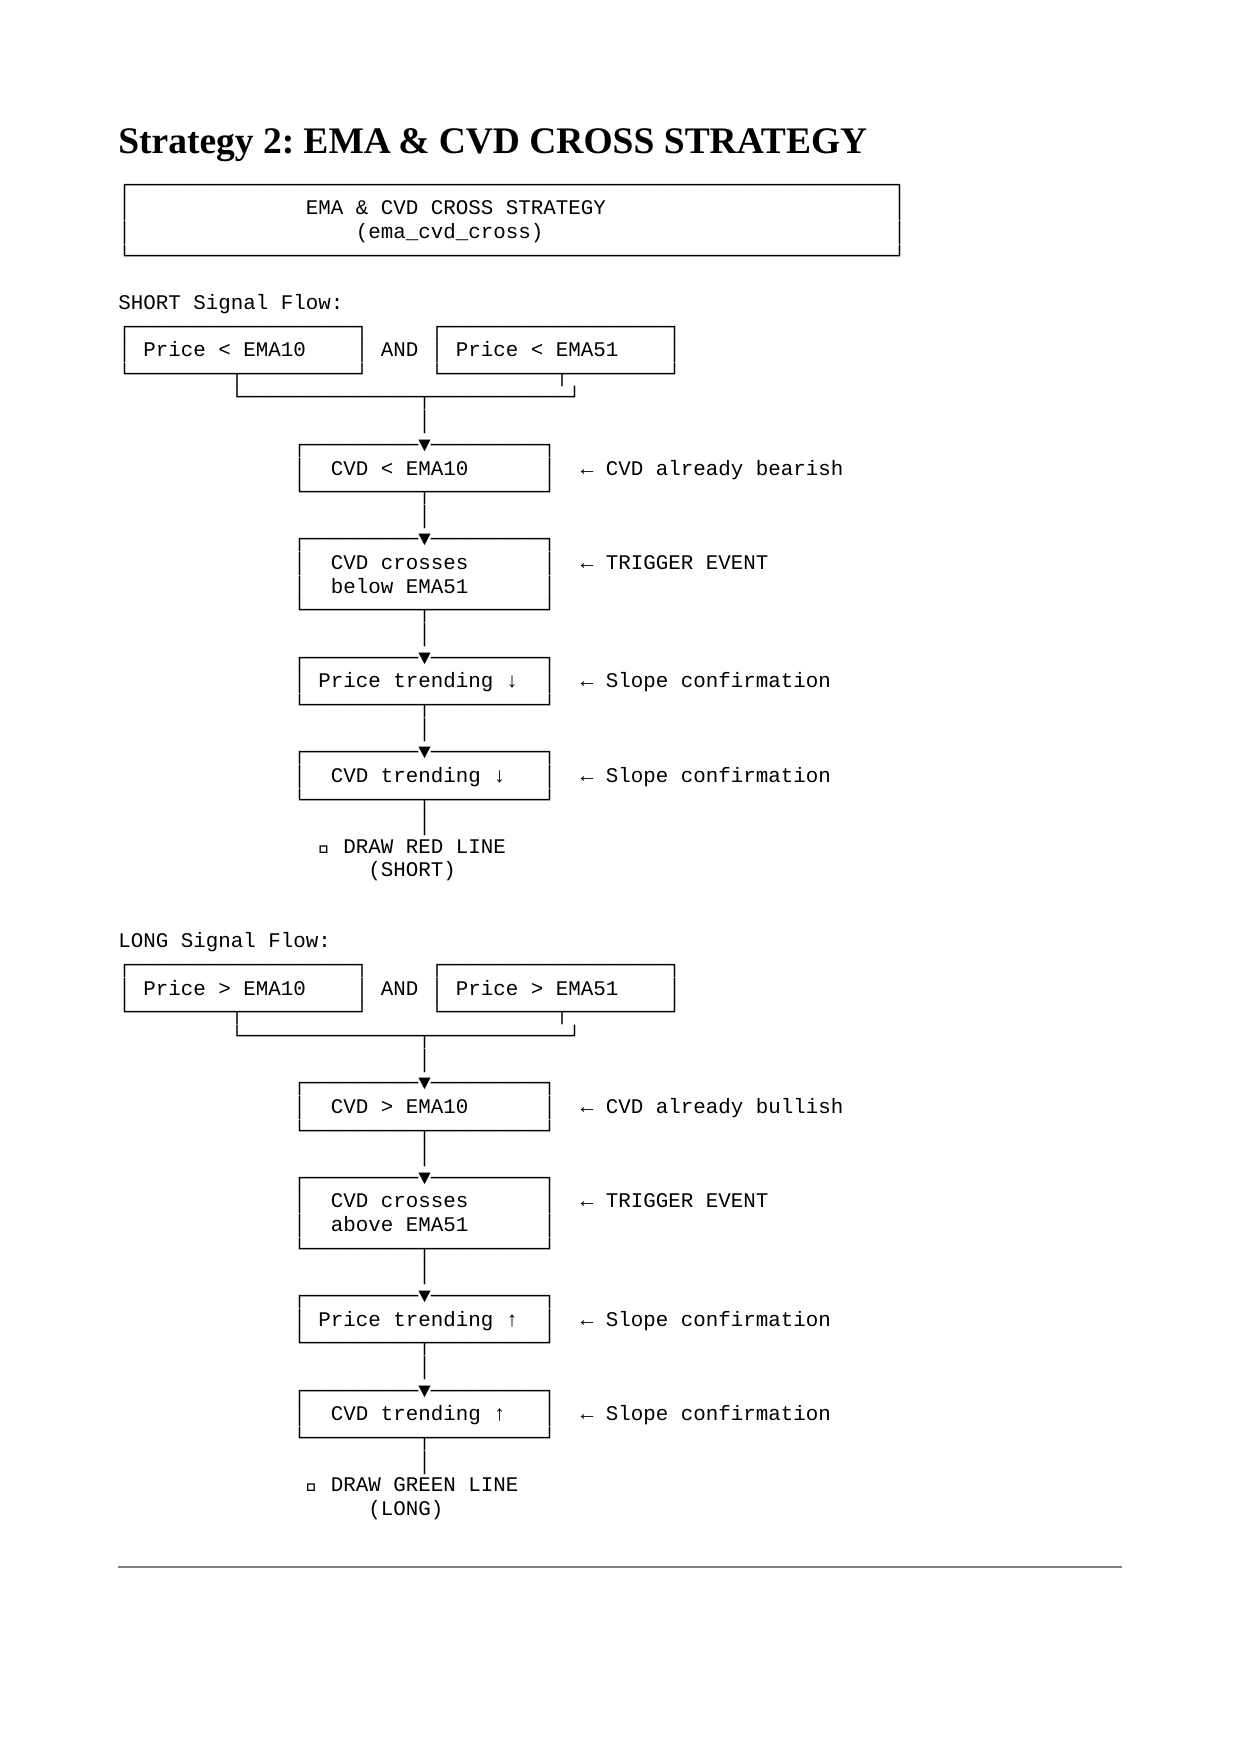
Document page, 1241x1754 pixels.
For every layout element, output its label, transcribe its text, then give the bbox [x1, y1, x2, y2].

text │ Price > EMA10 │ AND │ Price > EMA51 │ [675, 978, 1122, 1001]
text │ [118, 1049, 424, 1072]
text │ [118, 1451, 424, 1474]
text ┌─────────▼─────────┐ [118, 528, 1122, 552]
text │ CVD trending ↓ │ ← Slope confirmation [300, 765, 549, 788]
text └──────────────┬───────────┘ [118, 387, 1122, 410]
text └────────┬─────────┘ └─────────┬────────┘ [437, 363, 674, 373]
text │ below EMA51 │ [118, 576, 299, 599]
text ┌──────────────────┐ ┌──────────────────┐ [118, 954, 1122, 978]
text │ CVD < EMA10 │ ← CVD already bearish [118, 457, 1122, 481]
text └────────┬─────────┘ └─────────┬────────┘ [125, 363, 361, 373]
text │ Price trending ↑ │ ← Slope confirmation [118, 1309, 299, 1332]
text SHORT Signal Flow: [118, 292, 1122, 316]
text │ (ema_cvd_cross) │ [118, 221, 1122, 245]
text │ CVD > EMA10 │ ← CVD already bullish [550, 1096, 1122, 1119]
text ┌─────────▼─────────┐ [118, 1380, 1122, 1403]
text │ EMA & CVD CROSS STRATEGY │ [118, 197, 1122, 221]
text │ below EMA51 │ [300, 576, 549, 599]
text └─────────┬─────────┘ [118, 1238, 424, 1261]
text └────────┬─────────┘ └─────────┬────────┘ [237, 363, 1122, 387]
text │ Price trending ↑ │ ← Slope confirmation [300, 1309, 549, 1332]
text │ CVD trending ↑ │ ← Slope confirmation [118, 1403, 1122, 1427]
text │ [118, 410, 1122, 434]
text │ Price > EMA10 │ AND │ Price > EMA51 │ [125, 978, 361, 1001]
text │ Price > EMA10 │ AND │ Price > EMA51 │ [362, 978, 436, 1001]
text │ CVD trending ↓ │ ← Slope confirmation [550, 765, 1122, 788]
text └─────────┬─────────┘ [118, 481, 1122, 505]
text ┌──────────────────┐ ┌──────────────────┐ [118, 316, 1122, 339]
text ┌─────────▼─────────┐ [118, 741, 1122, 765]
text ┌─────────▼─────────┐ [118, 647, 1122, 670]
text │ Price > EMA10 │ AND │ Price > EMA51 │ [437, 978, 674, 1001]
text └─────────┬─────────┘ [118, 1427, 1122, 1451]
text ┌─────────────────────────────────────────────────────────────┐ [118, 174, 1122, 197]
text └─────────┬─────────┘ [118, 694, 1122, 718]
text │ [118, 505, 424, 528]
text │ [425, 1049, 1122, 1072]
text │ below EMA51 │ [550, 576, 1122, 599]
text └─────────┬─────────┘ [118, 599, 1122, 623]
text └─────────┬─────────┘ [425, 1238, 1122, 1261]
text │ [118, 1143, 1122, 1167]
text └─────────┬─────────┘ [118, 788, 1122, 812]
text ✅ DRAW GREEN LINE [118, 1474, 1122, 1498]
text └────────┬─────────┘ └─────────┬────────┘ [118, 363, 236, 387]
text ┌─────────▼─────────┐ [118, 1072, 1122, 1096]
text │ [118, 623, 1122, 647]
text │ Price < EMA10 │ AND │ Price < EMA51 │ [118, 339, 1122, 363]
text └────────┬─────────┘ └─────────┬────────┘ [118, 1001, 1122, 1025]
text (SHORT) [118, 859, 1122, 883]
text ┌─────────▼─────────┐ [118, 434, 1122, 457]
text LONG Signal Flow: [118, 930, 1122, 954]
text │ CVD > EMA10 │ ← CVD already bullish [300, 1096, 549, 1119]
text │ [118, 718, 424, 741]
text │ [118, 1261, 1122, 1285]
text │ above EMA51 │ [118, 1214, 1122, 1238]
text └─────────┬─────────┘ [118, 1119, 1122, 1143]
text │ [425, 718, 1122, 741]
text │ [425, 505, 1122, 528]
text ┌─────────▼─────────┐ [118, 1285, 1122, 1309]
text │ CVD > EMA10 │ ← CVD already bullish [118, 1096, 299, 1119]
text │ Price trending ↑ │ ← Slope confirmation [550, 1309, 1122, 1332]
text │ Price trending ↓ │ ← Slope confirmation [118, 670, 1122, 694]
text └──────────────┬───────────┘ [118, 1025, 1122, 1049]
text ┌─────────▼─────────┐ [118, 1167, 1122, 1191]
subtitle Strategy 2: EMA & CVD CROSS STRATEGY [118, 118, 1122, 161]
text │ CVD trending ↓ │ ← Slope confirmation [118, 765, 299, 788]
text └─────────────────────────────────────────────────────────────┘ [118, 245, 1122, 268]
text │ [118, 812, 1122, 836]
text └─────────┬─────────┘ [118, 1332, 1122, 1356]
text │ CVD crosses │ ← TRIGGER EVENT [118, 1191, 1122, 1214]
text │ [118, 1356, 1122, 1380]
text ✅ DRAW RED LINE [118, 836, 1122, 859]
text └─────────┬─────────┘ [300, 1238, 549, 1248]
text │ [425, 1451, 1122, 1474]
text │ CVD crosses │ ← TRIGGER EVENT [118, 552, 1122, 576]
text (LONG) [118, 1498, 1122, 1522]
